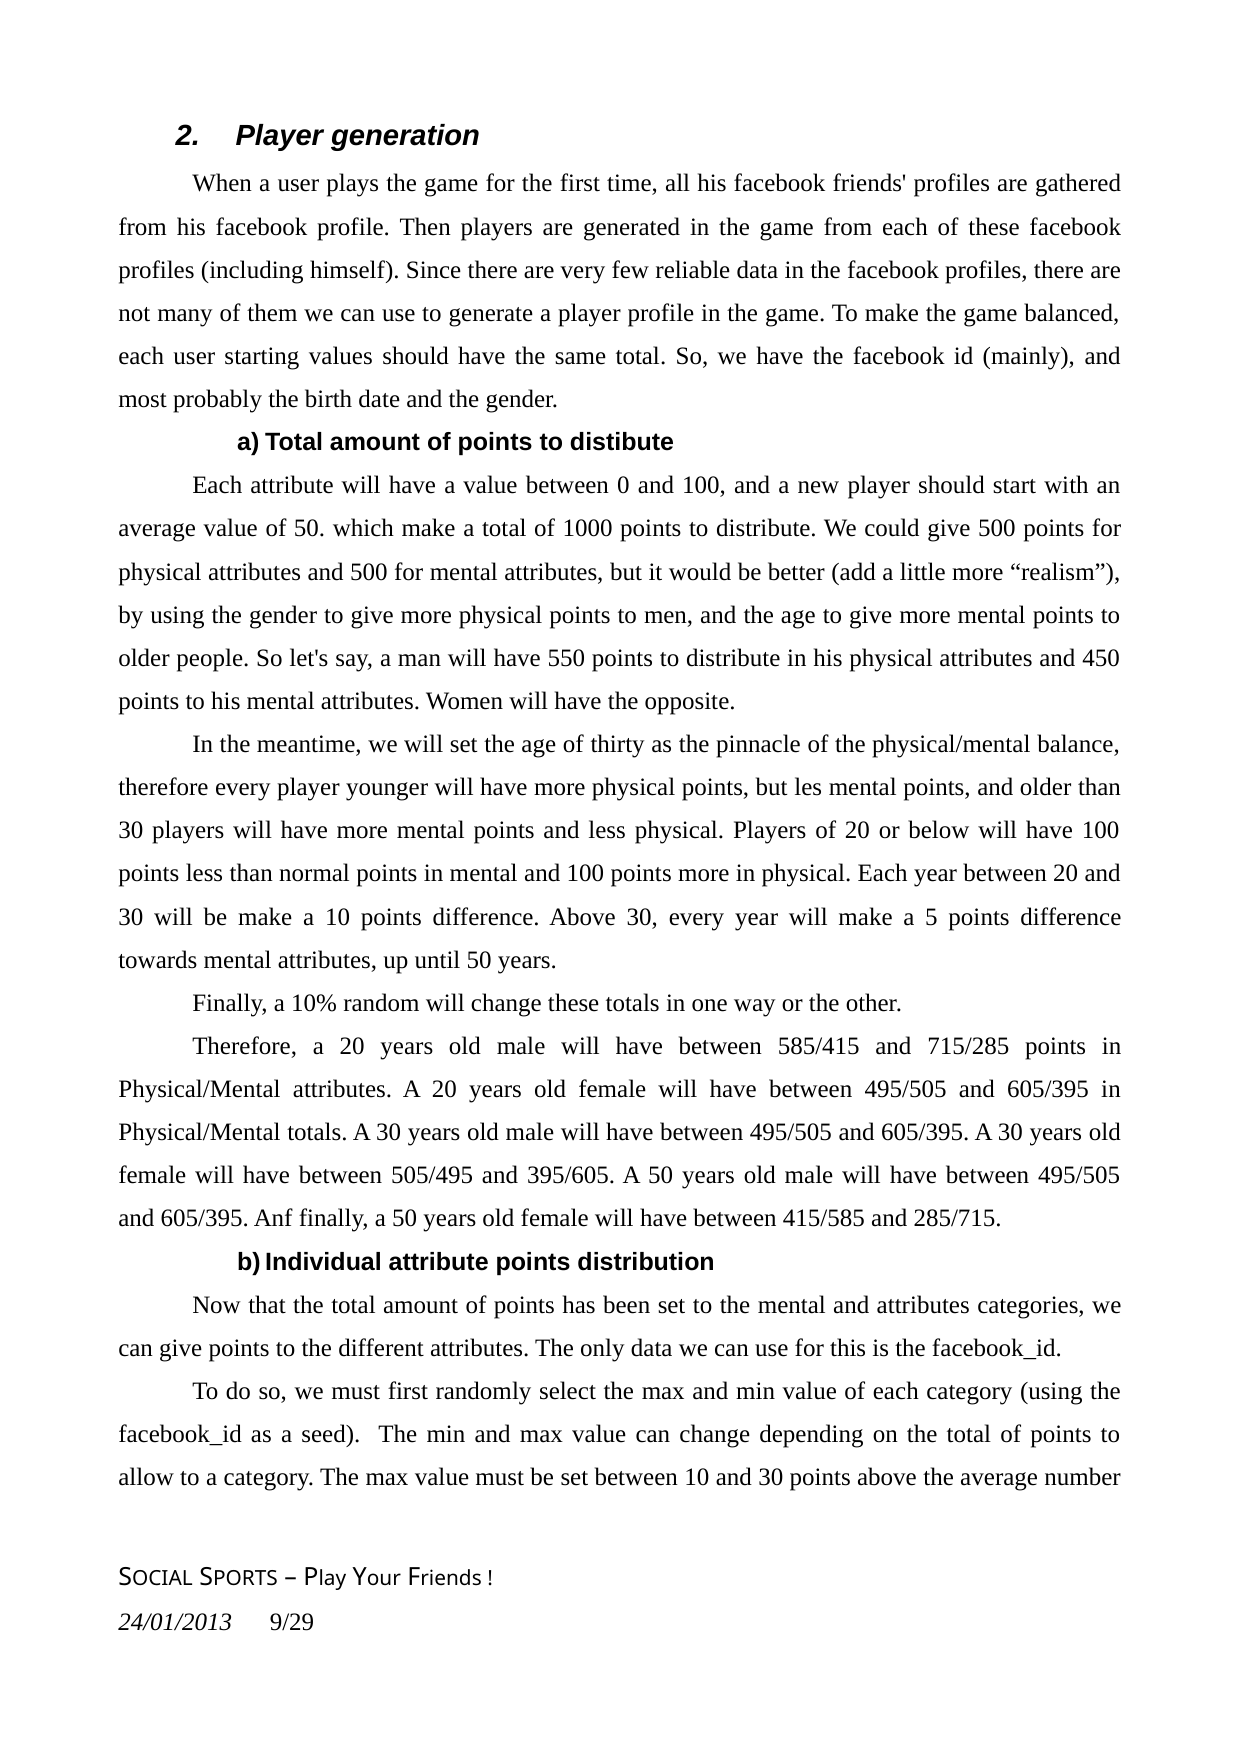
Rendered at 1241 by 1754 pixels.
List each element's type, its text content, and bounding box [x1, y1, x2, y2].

text Therefore, a 20 years old male will have between 585/415 and 715/285 points in Physical/Mental attributes. A 20 years old female will have between 495/505 and 605/395 in Physical/Mental totals. A 30 years old male will have between 495/505 and 605/395. A 30 years old female will have between 505/495 and 395/605. A 50 years old male will have between 495/505 and 605/395. Anf finally, a 50 years old female will have between 415/585 and 285/715. [118, 1031, 1122, 1232]
subtitle Individual attribute points distribution [237, 1247, 1122, 1275]
subtitle Total amount of points to distibute [237, 427, 1122, 456]
text Finally, a 10% random will change these totals in one way or the other. [118, 988, 1122, 1017]
text Now that the total amount of points has been set to the mental and attributes categories, we can give points to the different attributes. The only data we can use for this is the facebook_id. [118, 1290, 1122, 1362]
text In the meantime, we will set the age of thirty as the pinnacle of the physical/mental balance, therefore every player younger will have more physical points, but les mental points, and older than 30 players will have more mental points and less physical. Players of 20 or below will have 100 points less than normal points in mental and 100 points more in physical. Each year between 20 and 30 will be make a 10 points difference. Above 30, every year will make a 5 points difference towards mental attributes, up until 50 years. [118, 729, 1122, 973]
text When a user plays the game for the first time, all his facebook friends' profiles are gathered from his facebook profile. Then players are generated in the game from each of these facebook profiles (including himself). Since there are very few reliable data in the facebook profiles, there are not many of them we can use to generate a player profile in the game. To make the game balanced, each user starting values should have the same total. So, we have the facebook id (mainly), and most probably the birth date and the gender. [118, 168, 1122, 413]
subtitle Player generation [175, 118, 1122, 152]
text Each attribute will have a value between 0 and 100, and a new player should start with an average value of 50. which make a total of 1000 points to distribute. We could give 500 points for physical attributes and 500 for mental attributes, but it would be better (add a little more “realism”), by using the gender to give more physical points to men, and the age to give more mental points to older people. So let's say, a man will have 550 points to distribute in his physical attributes and 450 points to his mental attributes. Women will have the opposite. [118, 470, 1122, 715]
text To do so, we must first randomly select the max and min value of each category (using the facebook_id as a seed). The min and max value can change depending on the total of points to allow to a category. The max value must be set between 10 and 30 points above the average number [118, 1376, 1122, 1491]
